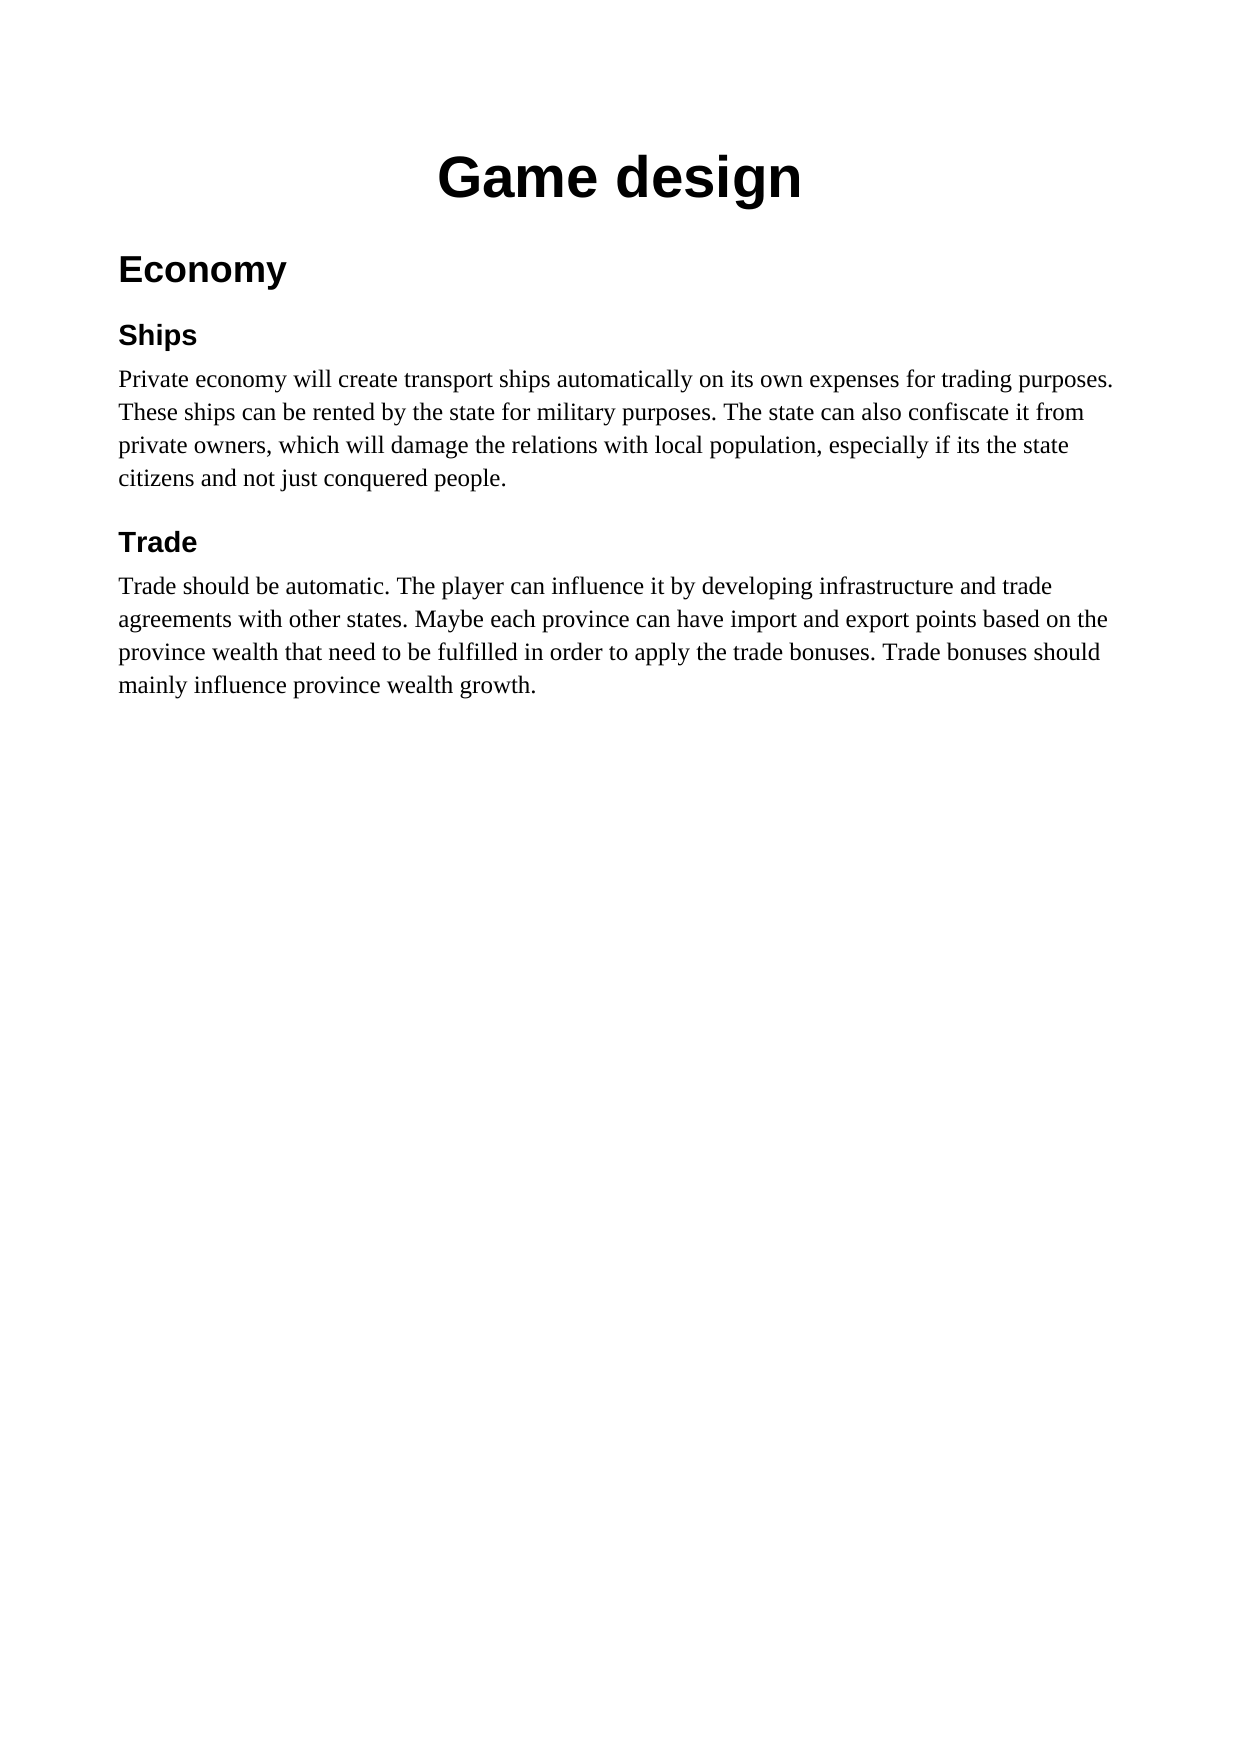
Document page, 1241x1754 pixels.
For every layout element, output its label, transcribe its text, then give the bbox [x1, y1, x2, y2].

title Game design [118, 143, 1122, 210]
subtitle Economy [118, 248, 1122, 291]
text Trade should be automatic. The player can influence it by developing infrastructure and trade agreements with other states. Maybe each province can have import and export points based on the province wealth that need to be fulfilled in order to apply the trade bonuses. Trade bonuses should mainly influence province wealth growth. [118, 571, 1122, 699]
subtitle Trade [118, 525, 1122, 559]
subtitle Ships [118, 318, 1122, 351]
text Private economy will create transport ships automatically on its own expenses for trading purposes. These ships can be rented by the state for military purposes. The state can also confiscate it from private owners, which will damage the relations with local population, especially if its the state citizens and not just conquered people. [118, 364, 1122, 492]
